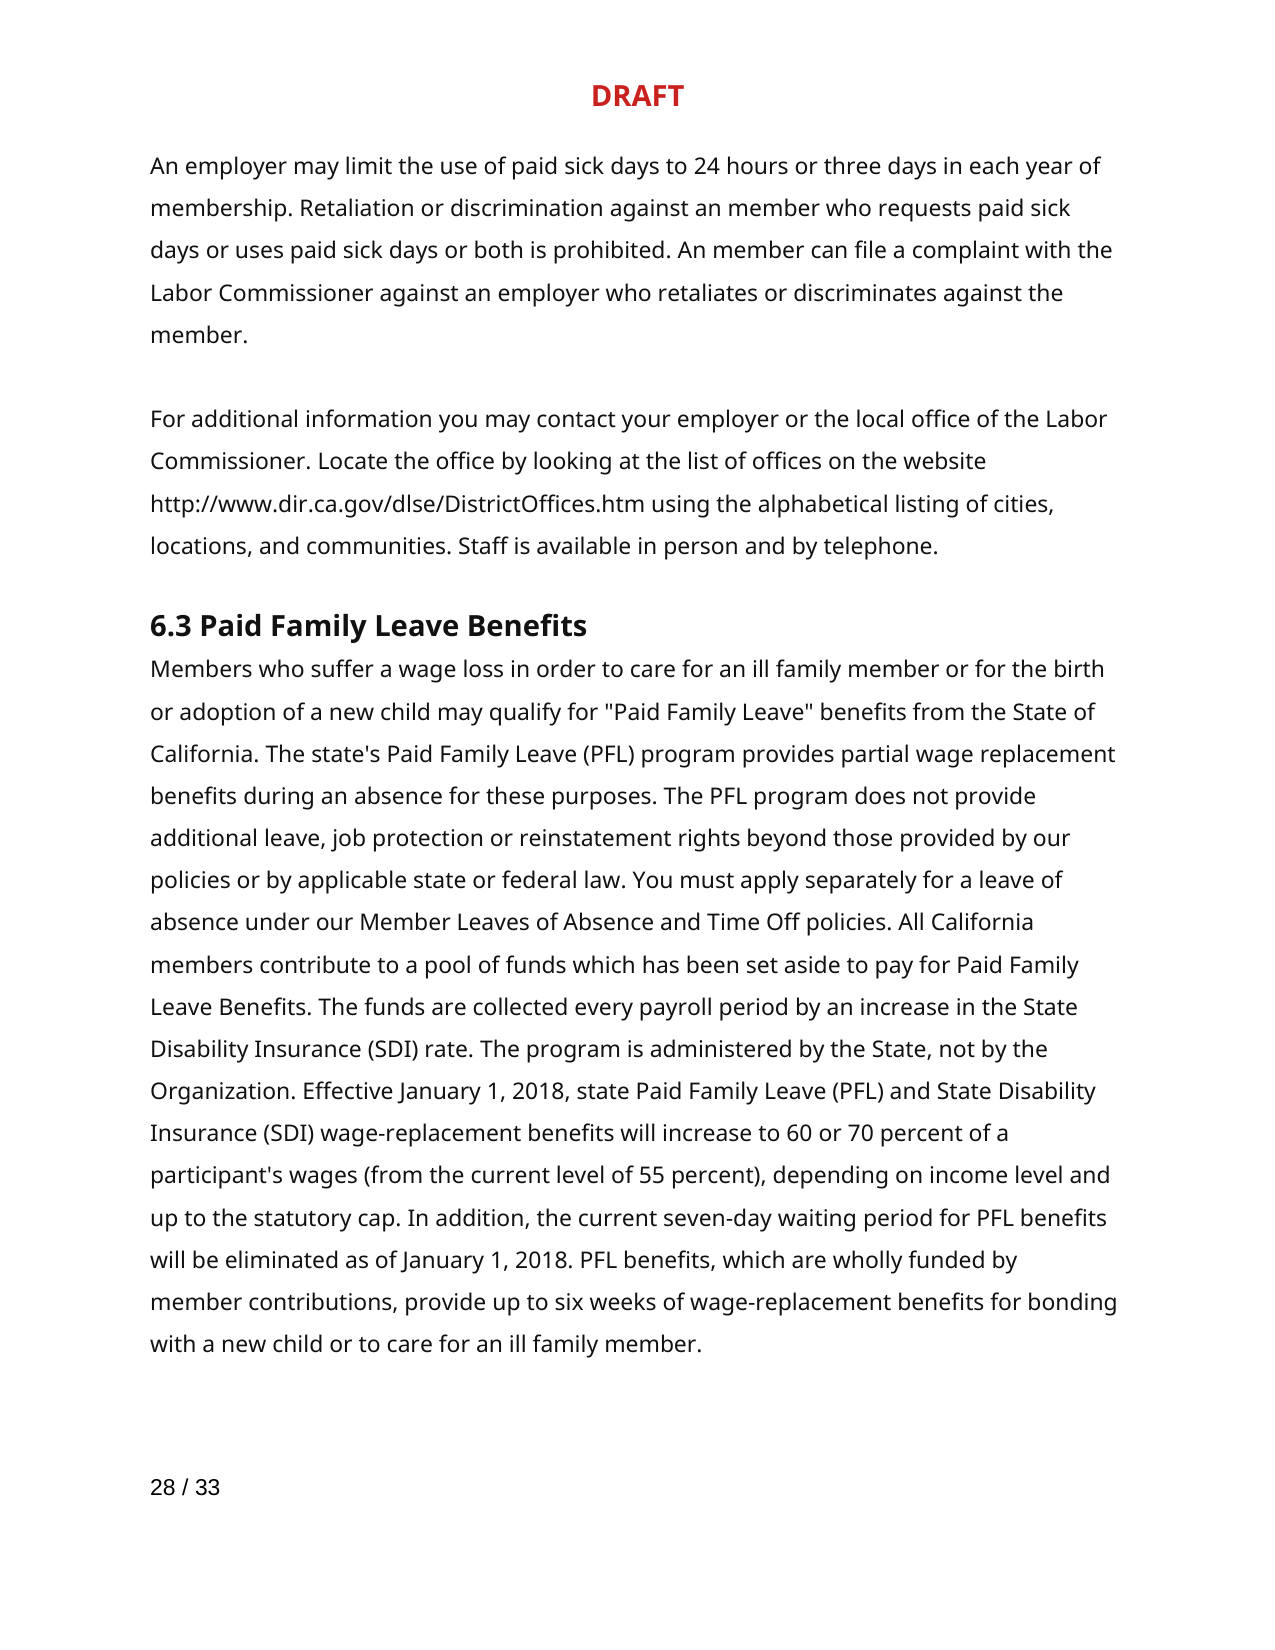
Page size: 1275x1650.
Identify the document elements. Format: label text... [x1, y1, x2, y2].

text member contributions, provide up to six weeks of wage-replacement benefits for bonding with a new child or to care for an ill family member. [150, 1286, 1125, 1359]
text An employer may limit the use of paid sick days to 24 hours or three days in each year of membership. Retaliation or discrimination against an member who requests paid sick days or uses paid sick days or both is prohibited. An member can file a complaint with the Labor Commissioner against an employer who retaliates or discriminates against the member. [150, 150, 1125, 350]
text For additional information you may contact your employer or the local office of the Labor Commissioner. Locate the office by looking at the list of offices on the website http://www.dir.ca.gov/dlse/DistrictOffices.htm using the alphabetical listing of cities, locations, and communities. Staff is available in person and by telephone. [150, 403, 1125, 561]
subtitle 6.3 Paid Family Leave Benefits [150, 605, 1125, 645]
text Members who suffer a wage loss in order to care for an ill family member or for the birth or adoption of a new child may qualify for "Paid Family Leave" benefits from the State of California. The state's Paid Family Leave (PFL) program provides partial wage replacement benefits during an absence for these purposes. The PFL program does not provide additional leave, job protection or reinstatement rights beyond those provided by our policies or by applicable state or federal law. You must apply separately for a leave of absence under our Member Leaves of Absence and Time Off policies. All California members contribute to a pool of funds which has been set aside to pay for Paid Family Leave Benefits. The funds are collected every payroll period by an increase in the State Disability Insurance (SDI) rate. The program is administered by the State, not by the Organization. Effective January 1, 2018, state Paid Family Leave (PFL) and State Disability Insurance (SDI) wage-replacement benefits will increase to 60 or 70 percent of a participant's wages (from the current level of 55 percent), depending on income level and up to the statutory cap. In addition, the current seven-day waiting period for PFL benefits will be eliminated as of January 1, 2018. PFL benefits, which are wholly funded by [150, 653, 1125, 1275]
